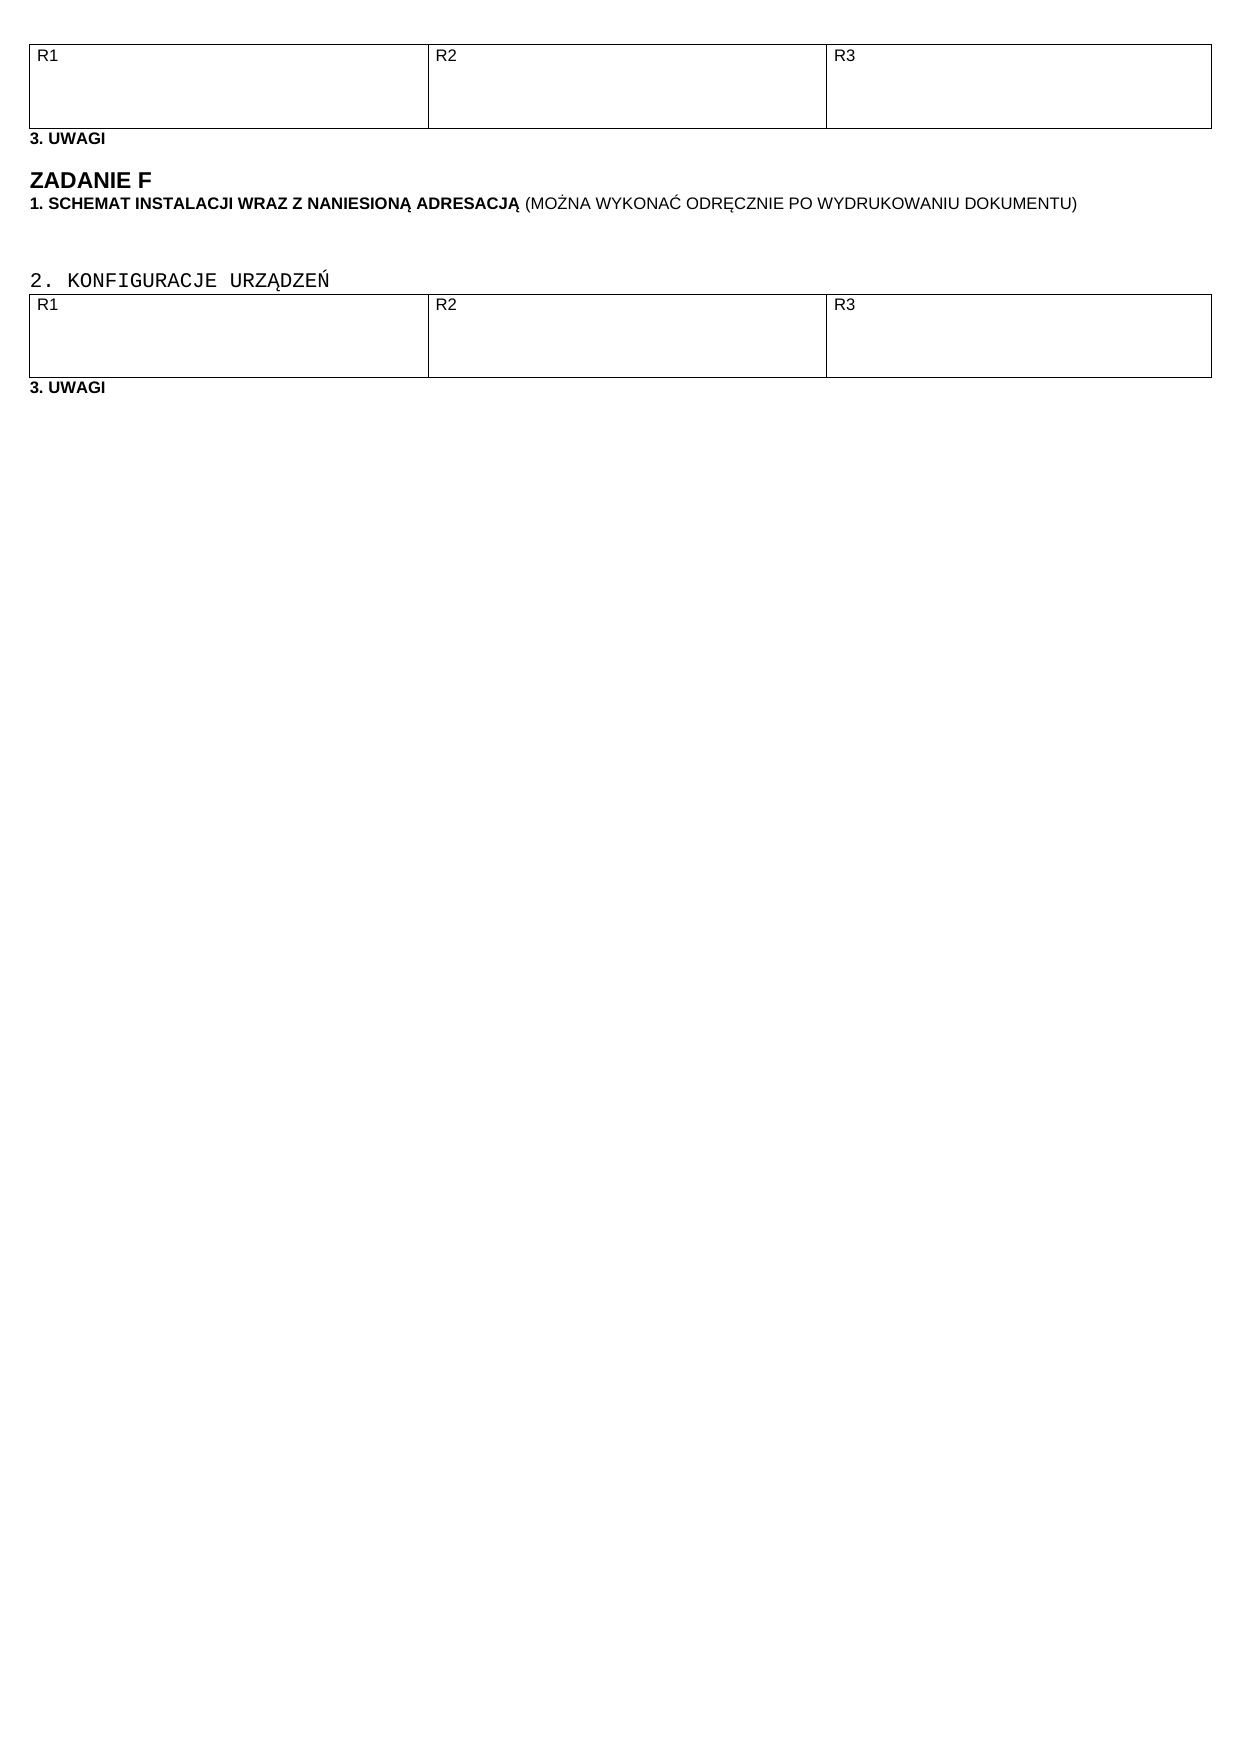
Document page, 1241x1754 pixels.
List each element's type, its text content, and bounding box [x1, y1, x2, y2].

table_header R1 [30, 295, 428, 377]
text ZADANIE F [29, 167, 1211, 193]
text 2. KONFIGURACJE URZĄDZEŃ [29, 270, 1211, 294]
table_header R3 [827, 295, 1211, 377]
table_header R2 [429, 45, 826, 128]
text 3. UWAGI [29, 129, 1211, 148]
table_header R3 [827, 45, 1211, 128]
table_header R1 [30, 45, 428, 128]
table_header R2 [429, 295, 826, 377]
text 1. SCHEMAT INSTALACJI WRAZ Z NANIESIONĄ ADRESACJĄ (MOŻNA WYKONAĆ ODRĘCZNIE PO WYDRUKOWANIU DOKUMENTU) [29, 193, 1211, 213]
text 3. UWAGI [29, 378, 1211, 397]
